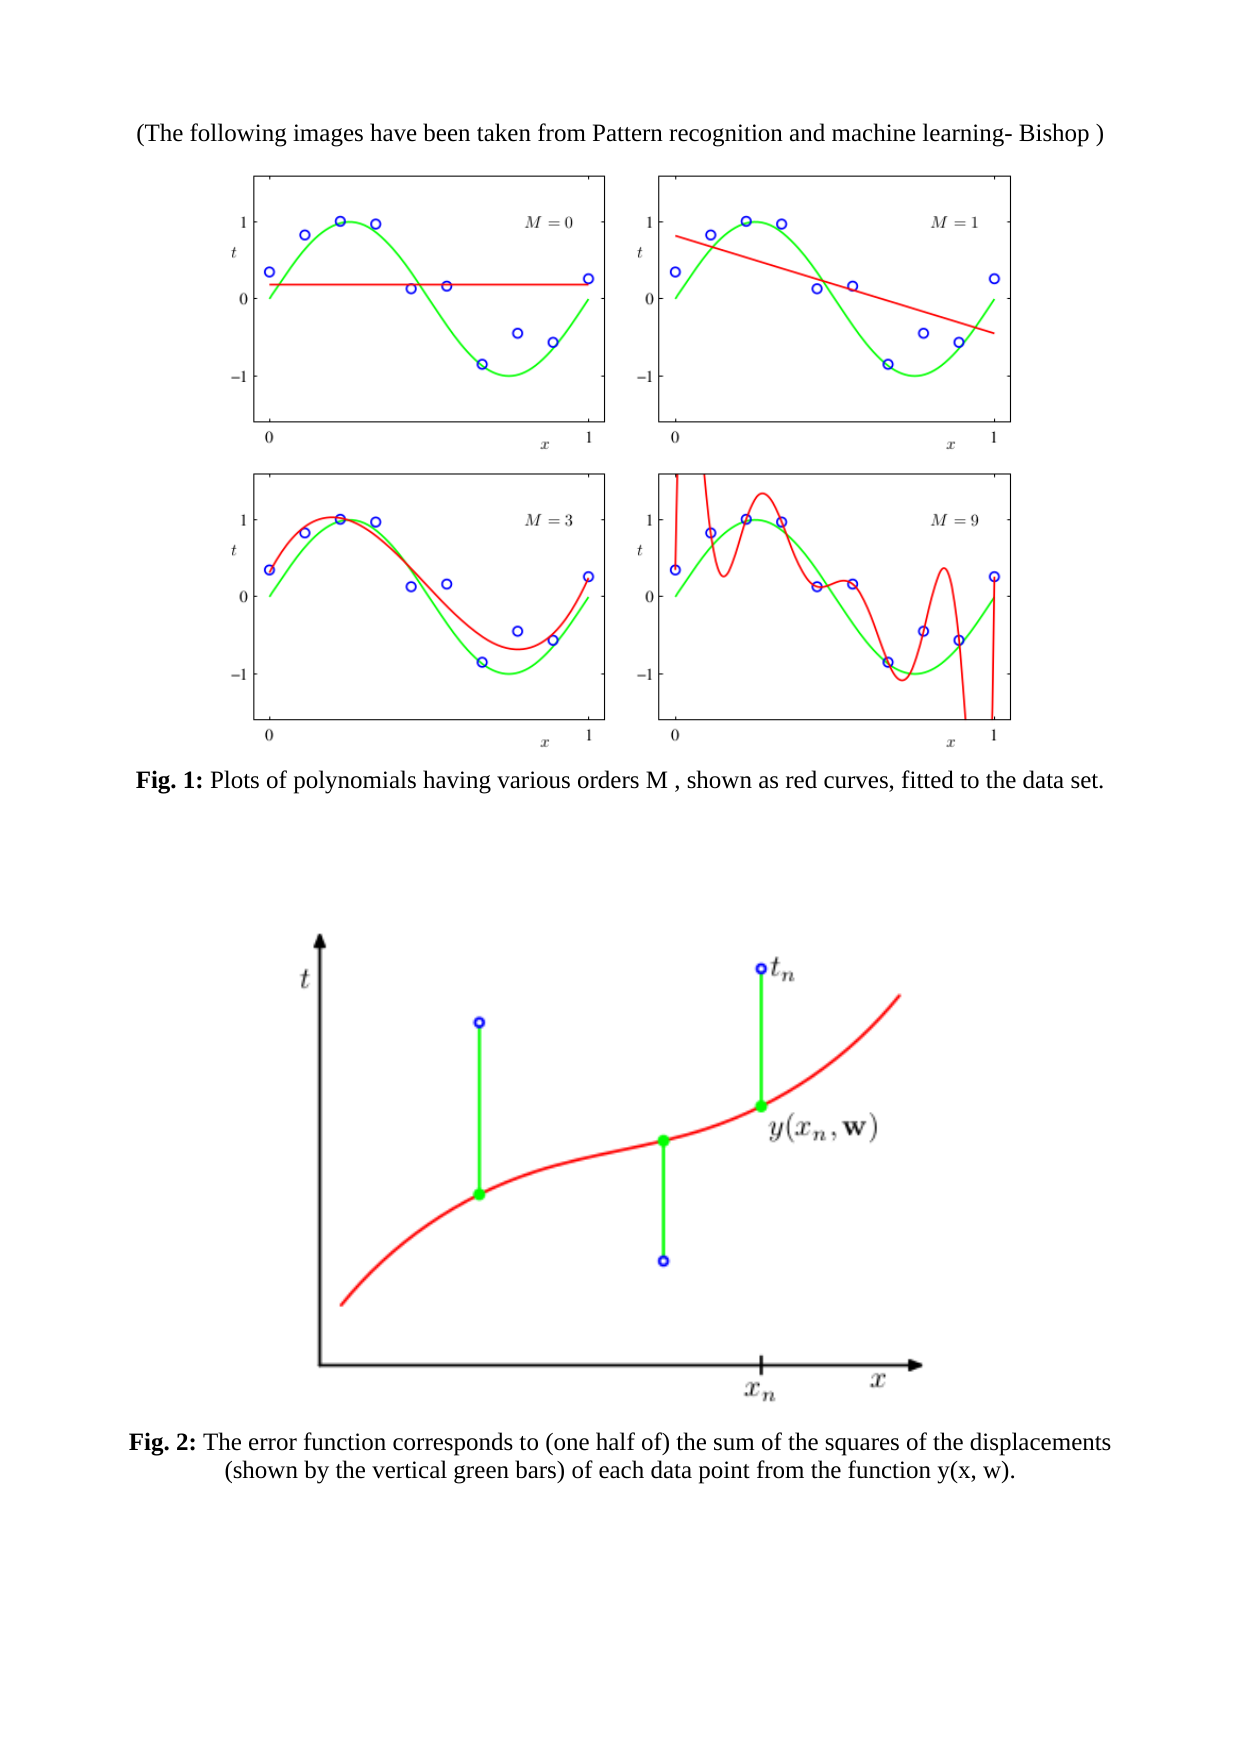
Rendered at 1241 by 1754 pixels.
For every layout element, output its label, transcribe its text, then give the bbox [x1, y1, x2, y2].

text Fig. 2: The error function corresponds to (one half of) the sum of the squares of the displacements (shown by the vertical green bars) of each data point from the function y(x, w). [118, 1427, 1122, 1484]
text (The following images have been taken from Pattern recognition and machine learning- Bishop ) [118, 118, 1122, 147]
picture [180, 148, 1060, 766]
picture [287, 909, 954, 1426]
text Fig. 1: Plots of polynomials having various orders M , shown as red curves, fitted to the data set. [118, 147, 1122, 794]
